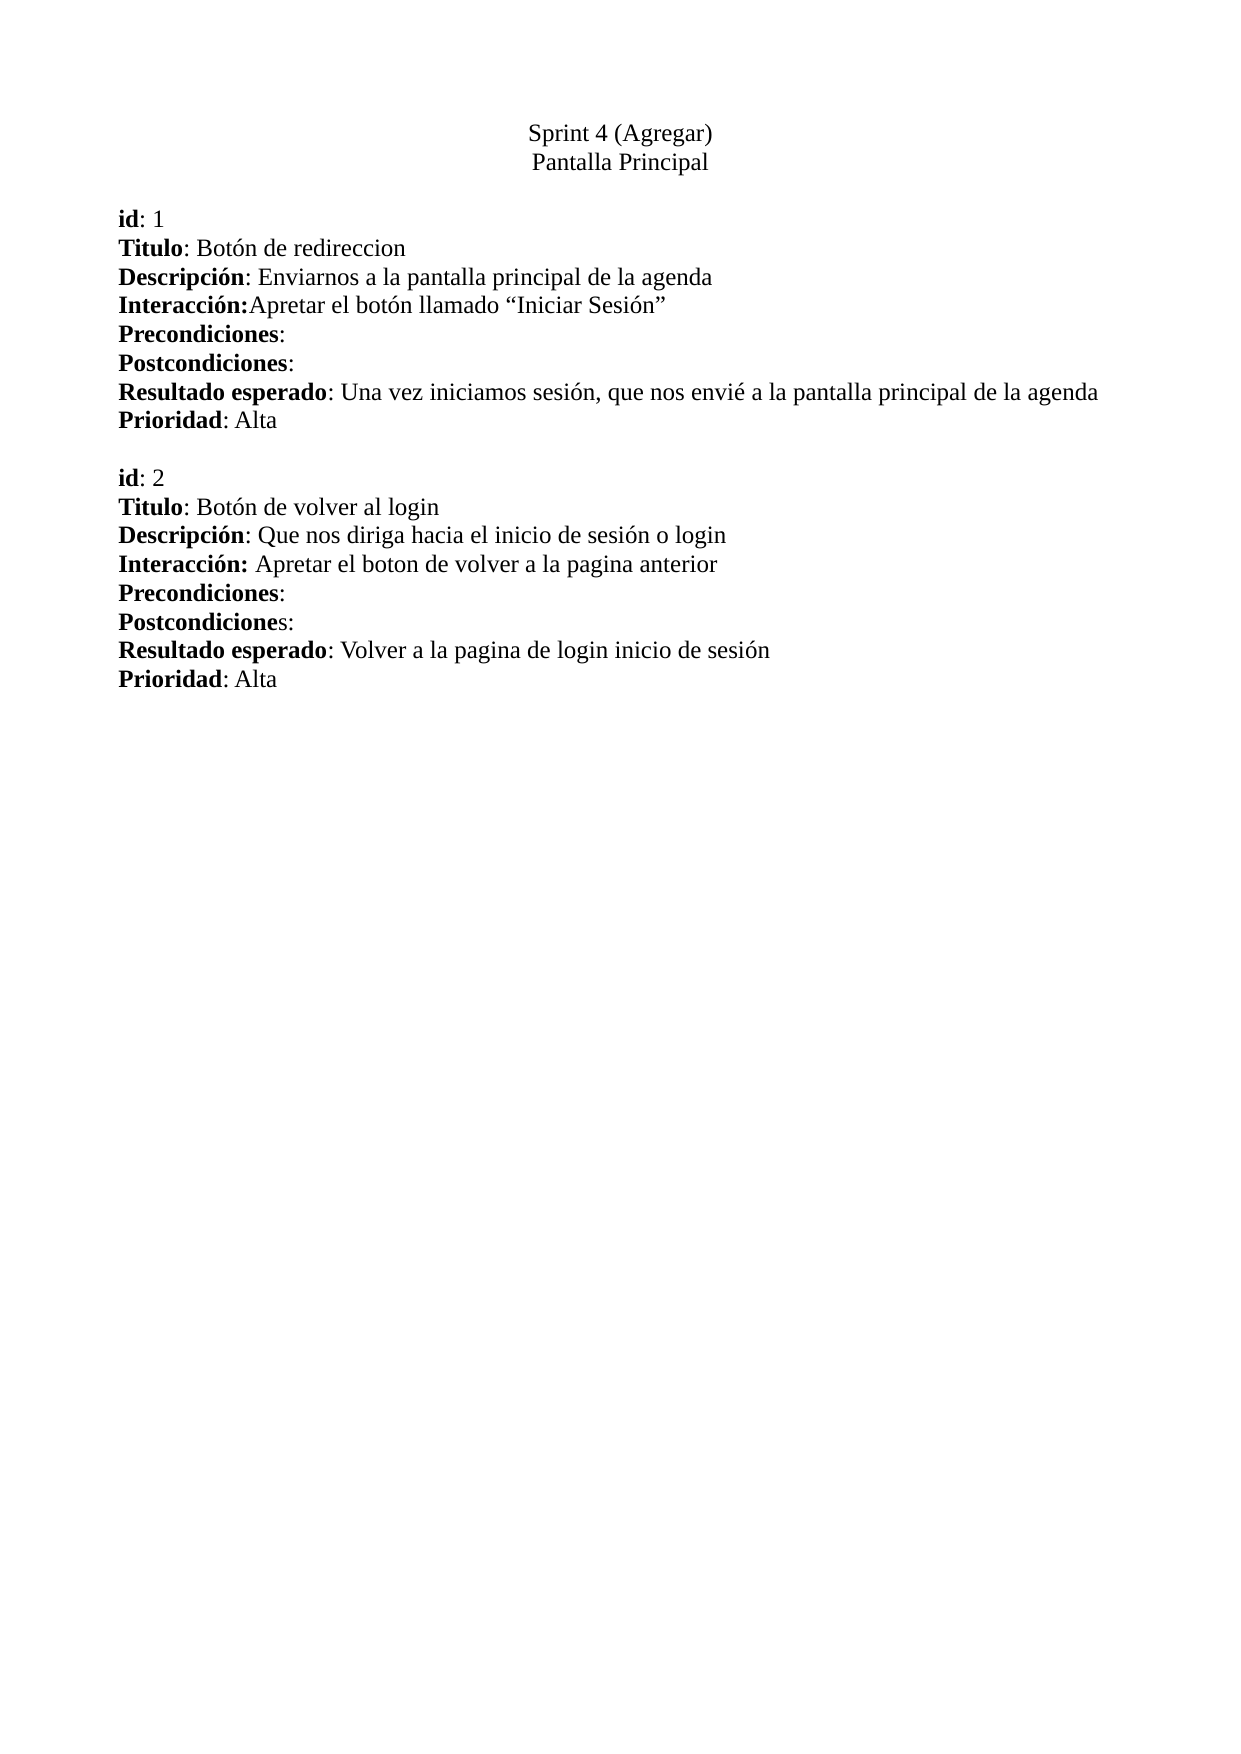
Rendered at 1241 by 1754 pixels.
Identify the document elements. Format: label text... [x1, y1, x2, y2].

text Resultado esperado: Volver a la pagina de login inicio de sesión [118, 636, 1122, 664]
text Resultado esperado: Una vez iniciamos sesión, que nos envié a la pantalla principal de la agenda [118, 377, 1122, 406]
text Sprint 4 (Agregar) [118, 118, 1122, 147]
text Prioridad: Alta [118, 664, 1122, 693]
text Precondiciones: [118, 319, 1122, 348]
text Postcondiciones: [118, 607, 1122, 636]
text Pantalla Principal [118, 147, 1122, 176]
text Titulo: Botón de redireccion [118, 233, 1122, 262]
text Prioridad: Alta [118, 406, 1122, 434]
text id: 1 [118, 204, 1122, 233]
text Descripción: Que nos diriga hacia el inicio de sesión o login [118, 521, 1122, 549]
text Descripción: Enviarnos a la pantalla principal de la agenda [118, 262, 1122, 291]
text id: 2 [118, 463, 1122, 492]
text Precondiciones: [118, 578, 1122, 607]
text Postcondiciones: [118, 348, 1122, 377]
text Titulo: Botón de volver al login [118, 492, 1122, 521]
text Interacción:Apretar el botón llamado “Iniciar Sesión” [118, 291, 1122, 319]
text Interacción: Apretar el boton de volver a la pagina anterior [118, 549, 1122, 578]
